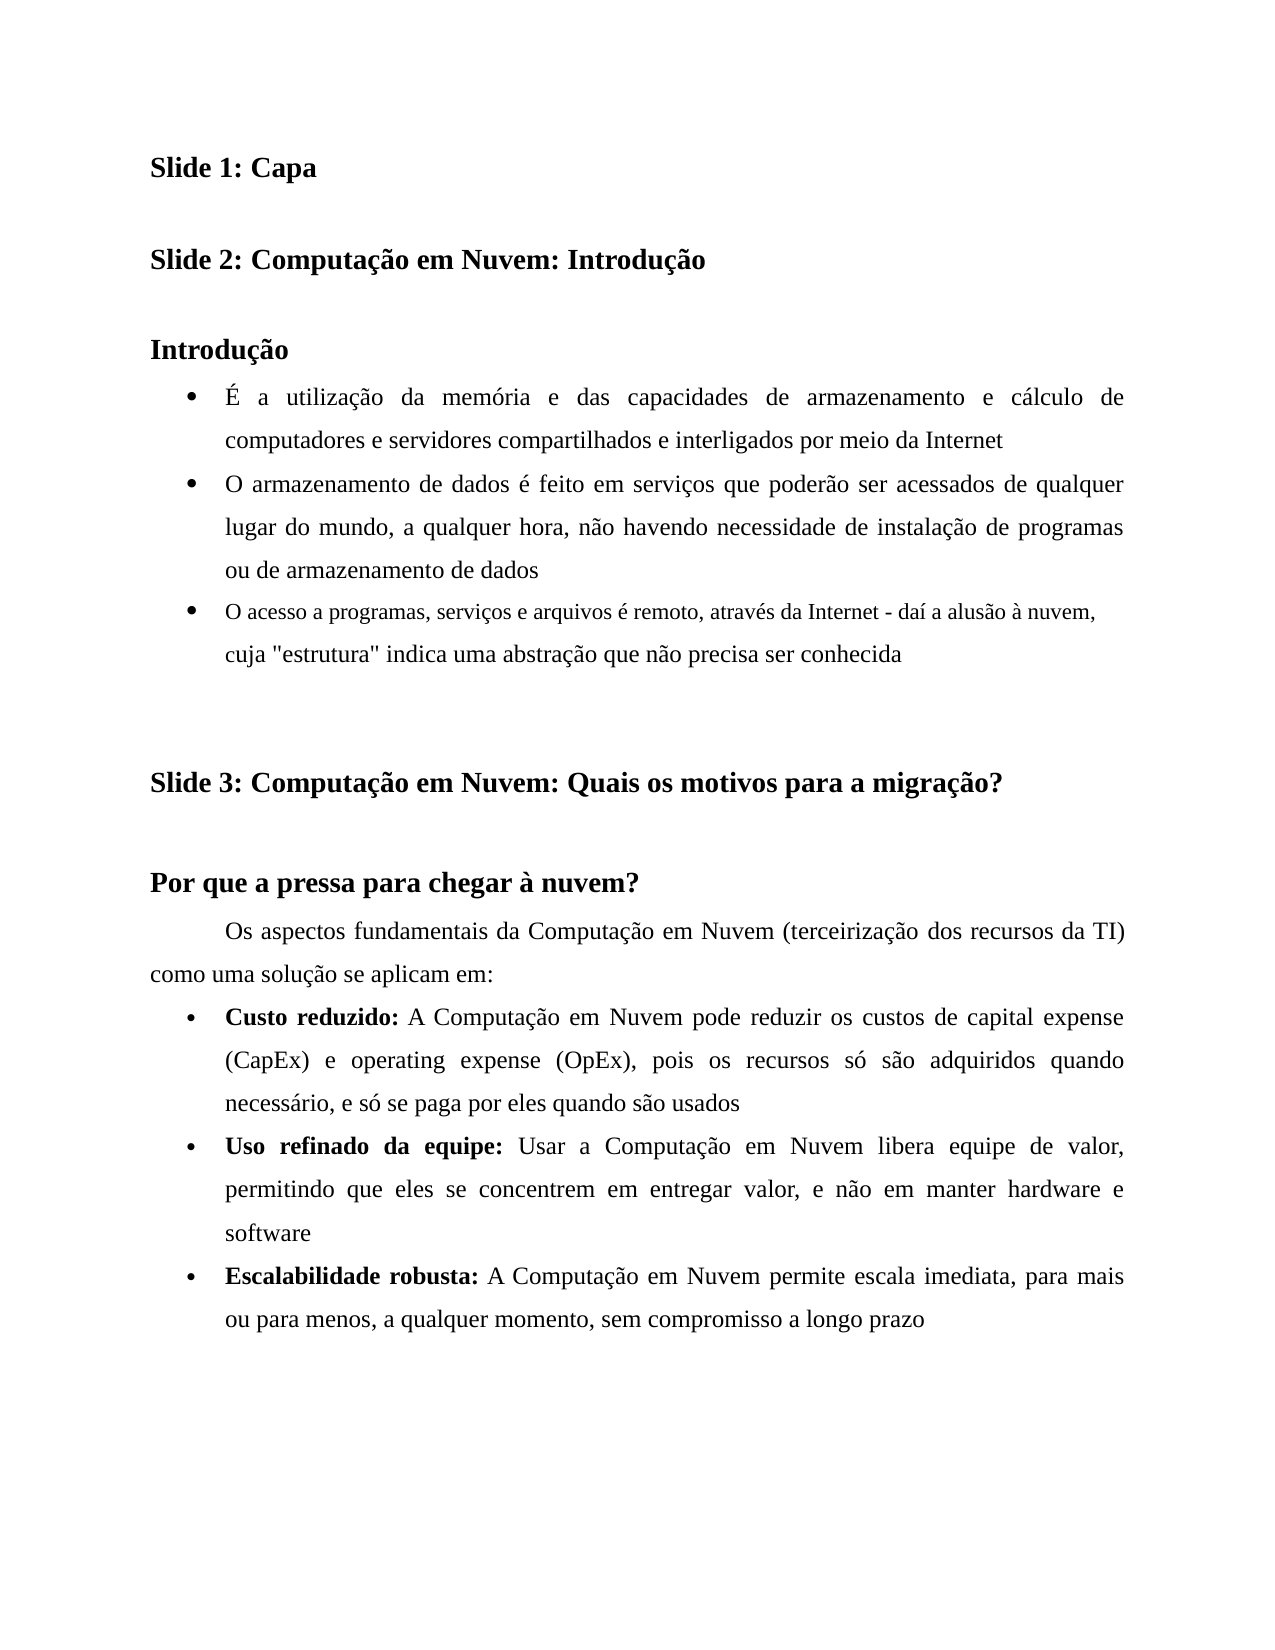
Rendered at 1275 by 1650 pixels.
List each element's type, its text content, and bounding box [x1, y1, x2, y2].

list O acesso a programas, serviços e arquivos é remoto, através da Internet - daí a alusão à nuvem, cuja "estrutura" indica uma abstração que não precisa ser conhecida [187, 598, 1125, 668]
list Uso refinado da equipe: Usar a Computação em Nuvem libera equipe de valor, permitindo que eles se concentrem em entregar valor, e não em manter hardware e software [187, 1131, 1125, 1246]
list O armazenamento de dados é feito em serviços que poderão ser acessados de qualquer lugar do mundo, a qualquer hora, não havendo necessidade de instalação de programas ou de armazenamento de dados [187, 469, 1125, 584]
list Escalabilidade robusta: A Computação em Nuvem permite escala imediata, para mais ou para menos, a qualquer momento, sem compromisso a longo prazo [187, 1261, 1125, 1333]
text Slide 3: Computação em Nuvem: Quais os motivos para a migração? [150, 765, 1125, 798]
text Slide 2: Computação em Nuvem: Introdução [150, 242, 1125, 276]
text Slide 1: Capa [150, 150, 1125, 183]
list Custo reduzido: A Computação em Nuvem pode reduzir os custos de capital expense (CapEx) e operating expense (OpEx), pois os recursos só são adquiridos quando necessário, e só se paga por eles quando são usados [187, 1002, 1125, 1117]
text Introdução [150, 332, 1125, 366]
text Por que a pressa para chegar à nuvem? [150, 866, 1125, 899]
list É a utilização da memória e das capacidades de armazenamento e cálculo de computadores e servidores compartilhados e interligados por meio da Internet [187, 382, 1125, 454]
text Os aspectos fundamentais da Computação em Nuvem (terceirização dos recursos da TI) como uma solução se aplicam em: [150, 916, 1125, 988]
